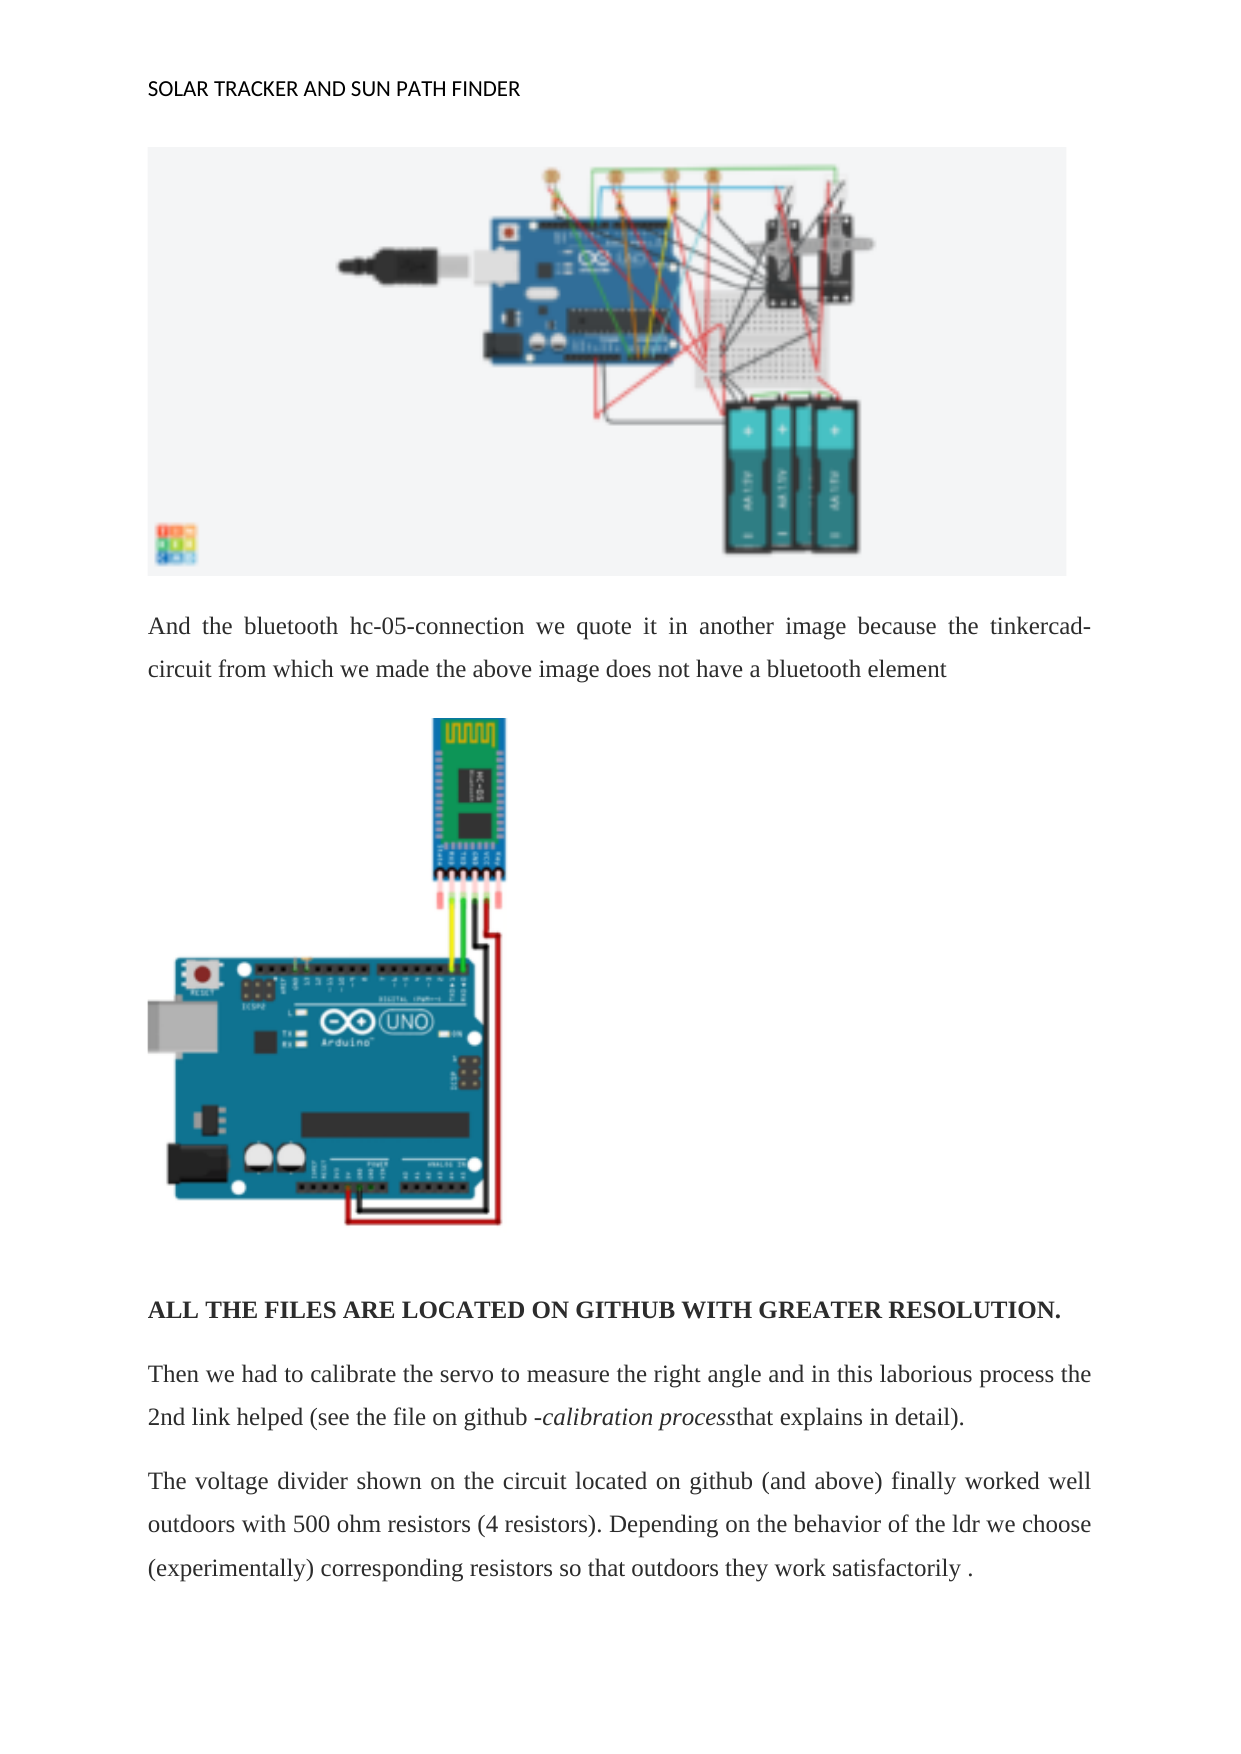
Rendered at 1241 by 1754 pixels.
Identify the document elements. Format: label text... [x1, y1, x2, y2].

picture [147, 147, 1067, 576]
text Then we had to calibrate the servo to measure the right angle and in this laborious process the 2nd link helped (see the file on github -calibration processthat explains in detail). [148, 1359, 1092, 1431]
text ALL THE FILES ARE LOCATED ON GITHUB WITH GREATER RESOLUTION. [148, 1295, 1092, 1324]
text And the bluetooth hc-05-connection we quote it in another image because the tinkercad-circuit from which we made the above image does not have a bluetooth element [148, 611, 1092, 683]
picture [147, 718, 644, 1260]
text The voltage divider shown on the circuit located on github (and above) finally worked well outdoors with 500 ohm resistors (4 resistors). Depending on the behavior of the ldr we choose (experimentally) corresponding resistors so that outdoors they work satisfactorily . [148, 1466, 1092, 1581]
